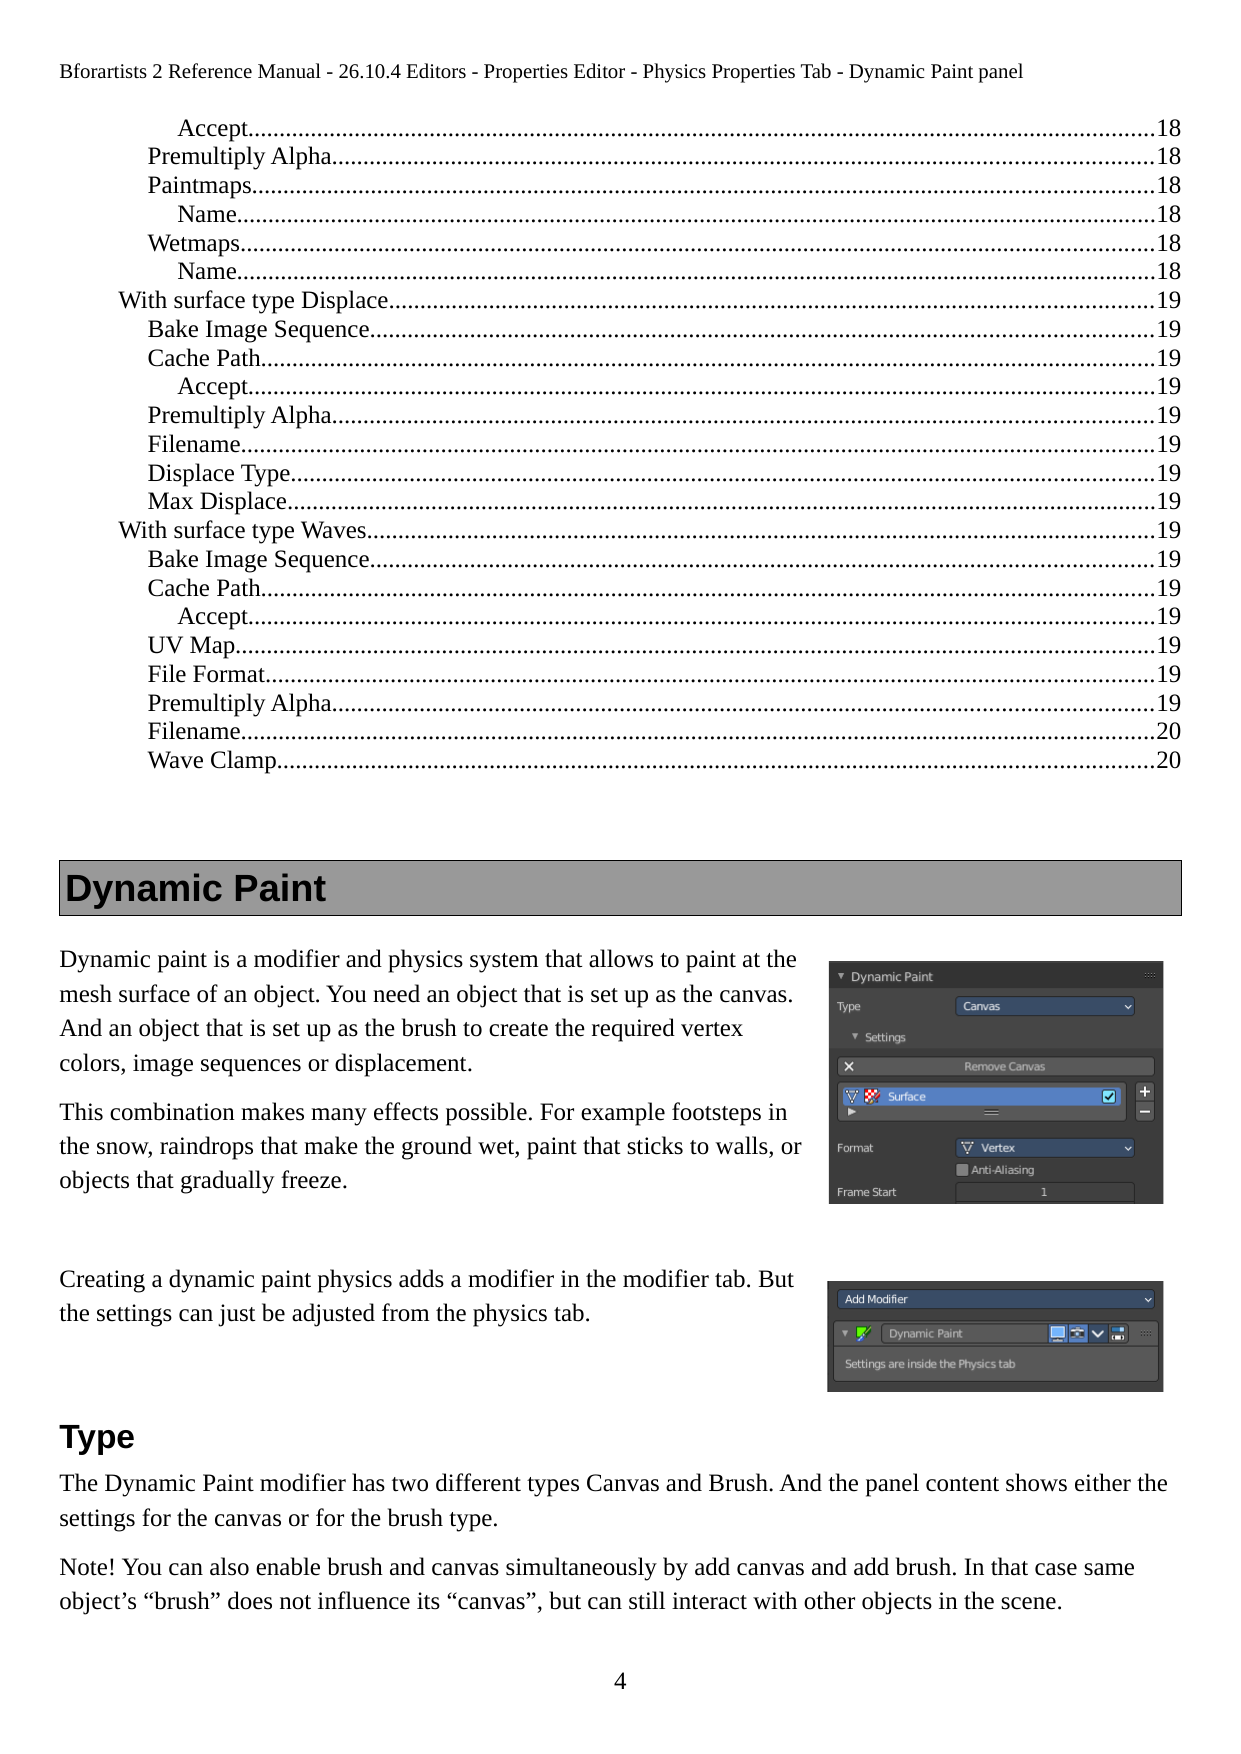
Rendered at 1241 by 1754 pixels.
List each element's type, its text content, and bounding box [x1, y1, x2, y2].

text Premultiply Alpha 18 [147, 141, 1181, 170]
text Cache Path 19 [147, 573, 1181, 601]
text Max Displace 19 [147, 486, 1181, 515]
text Dynamic paint is a modifier and physics system that allows to paint at the mesh surface of an object. You need an object that is set up as the canvas. And an object that is set up as the brush to create the required vertex colors, image sequences or displacement. [59, 944, 1181, 1076]
table_header Dynamic Paint [60, 861, 1181, 915]
text This combination makes many effects possible. For example footsteps in the snow, raindrops that make the ground wet, paint that sticks to walls, or objects that gradually freeze. [59, 1097, 828, 1194]
subtitle Type [59, 1417, 1181, 1456]
text Accept 19 [177, 371, 1181, 400]
text Wetmaps 18 [147, 228, 1181, 256]
picture [827, 1281, 1164, 1392]
text Bake Image Sequence 19 [147, 544, 1181, 573]
text Cache Path 19 [147, 343, 1181, 371]
text With surface type Waves 19 [118, 515, 1181, 544]
text Premultiply Alpha 19 [147, 688, 1181, 716]
text Bake Image Sequence 19 [147, 314, 1181, 343]
text Creating a dynamic paint physics adds a modifier in the modifier tab. But the settings can just be adjusted from the physics tab. [59, 1264, 1181, 1327]
picture [828, 961, 1164, 1204]
text Accept 19 [177, 601, 1181, 630]
text Paintmaps 18 [147, 170, 1181, 199]
text With surface type Displace 19 [118, 285, 1181, 314]
text Premultiply Alpha 19 [147, 400, 1181, 429]
text Name 18 [177, 199, 1181, 228]
text Displace Type 19 [147, 458, 1181, 486]
text Filename 20 [147, 716, 1181, 745]
text Accept 18 [177, 113, 1181, 141]
text The Dynamic Paint modifier has two different types Canvas and Brush. And the panel content shows either the settings for the canvas or for the brush type. [59, 1468, 1181, 1532]
text Filename 19 [147, 429, 1181, 458]
text Note! You can also enable brush and canvas simultaneously by add canvas and add brush. In that case same object’s “brush” does not influence its “canvas”, but can still interact with other objects in the scene. [59, 1552, 1181, 1615]
text Wave Clamp 20 [147, 745, 1181, 774]
text Name 18 [177, 256, 1181, 285]
text UV Map 19 [147, 630, 1181, 659]
text File Format 19 [147, 659, 1181, 688]
